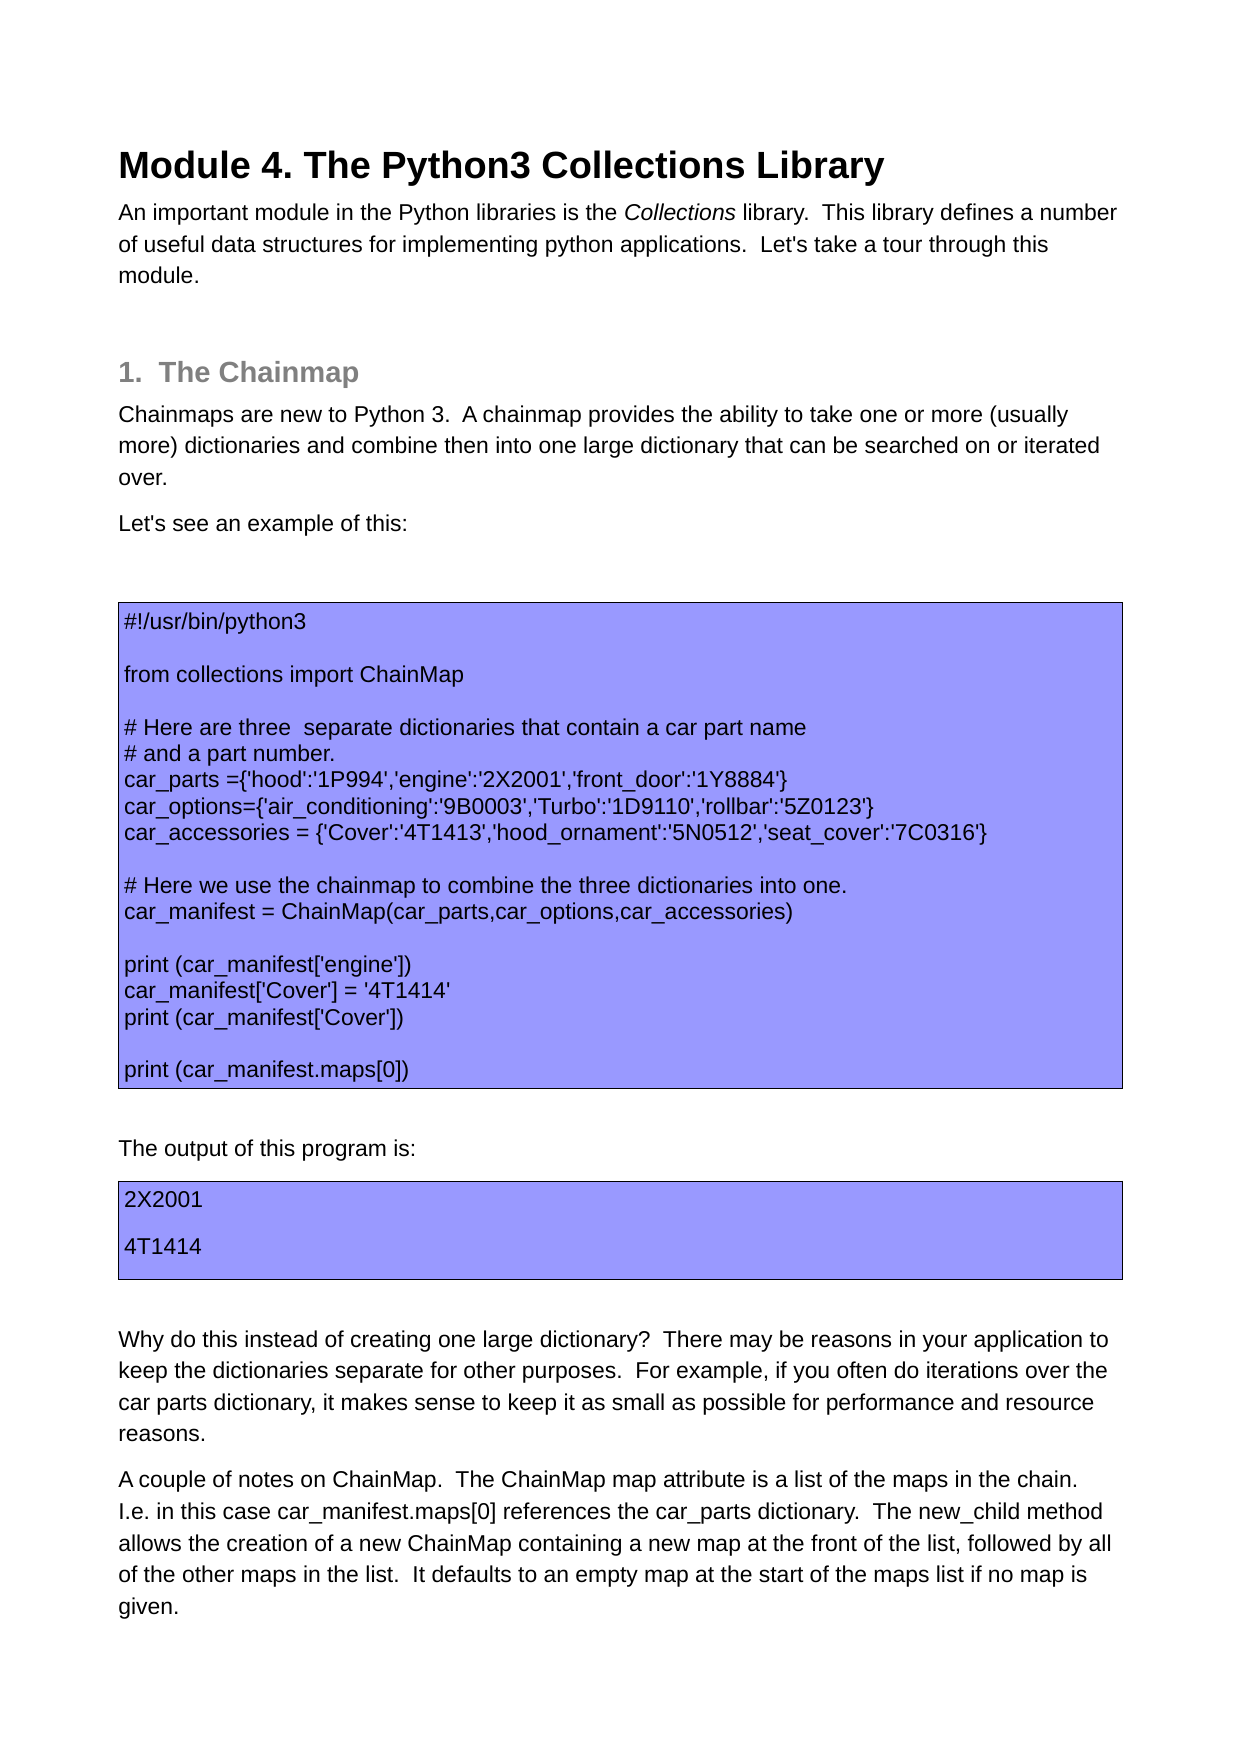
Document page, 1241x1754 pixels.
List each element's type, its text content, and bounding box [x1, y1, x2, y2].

table_header #!/usr/bin/python3 from collections import ChainMap # Here are three separate dictionaries that contain a car part name # and a part number. car_parts ={'hood':'1P994','engine':'2X2001','front_door':'1Y8884'} car_options={'air_conditioning':'9B0003','Turbo':'1D9110','rollbar':'5Z0123'} car_accessories = {'Cover':'4T1413','hood_ornament':'5N0512','seat_cover':'7C0316'} # Here we use the chainmap to combine the three dictionaries into one. car_manifest = ChainMap(car_parts,car_options,car_accessories) print (car_manifest['engine']) car_manifest['Cover'] = '4T1414' print (car_manifest['Cover']) print (car_manifest.maps[0]) [119, 603, 1122, 1088]
text Chainmaps are new to Python 3. A chainmap provides the ability to take one or more (usually more) dictionaries and combine then into one large dictionary that can be searched on or iterated over. [118, 401, 1122, 490]
text The output of this program is: [118, 1134, 1122, 1161]
text A couple of notes on ChainMap. The ChainMap map attribute is a list of the maps in the chain. I.e. in this case car_manifest.maps[0] references the car_parts dictionary. The new_child method allows the creation of a new ChainMap containing a new map at the front of the list, followed by all of the other maps in the list. It defaults to an empty map at the start of the maps list if no map is given. [118, 1466, 1122, 1619]
table_header 2X2001 4T1414 [119, 1182, 1122, 1279]
text An important module in the Python libraries is the Collections library. This library defines a number of useful data structures for implementing python applications. Let's take a tour through this module. [118, 199, 1122, 289]
text Why do this instead of creating one large dictionary? There may be reasons in your application to keep the dictionaries separate for other purposes. For example, if you often do iterations over the car parts dictionary, it makes sense to keep it as small as possible for performance and resource reasons. [118, 1326, 1122, 1447]
subtitle Module 4. The Python3 Collections Library [118, 143, 1122, 187]
subtitle 1. The Chainmap [118, 355, 1122, 388]
text Let's see an example of this: [118, 510, 1122, 536]
